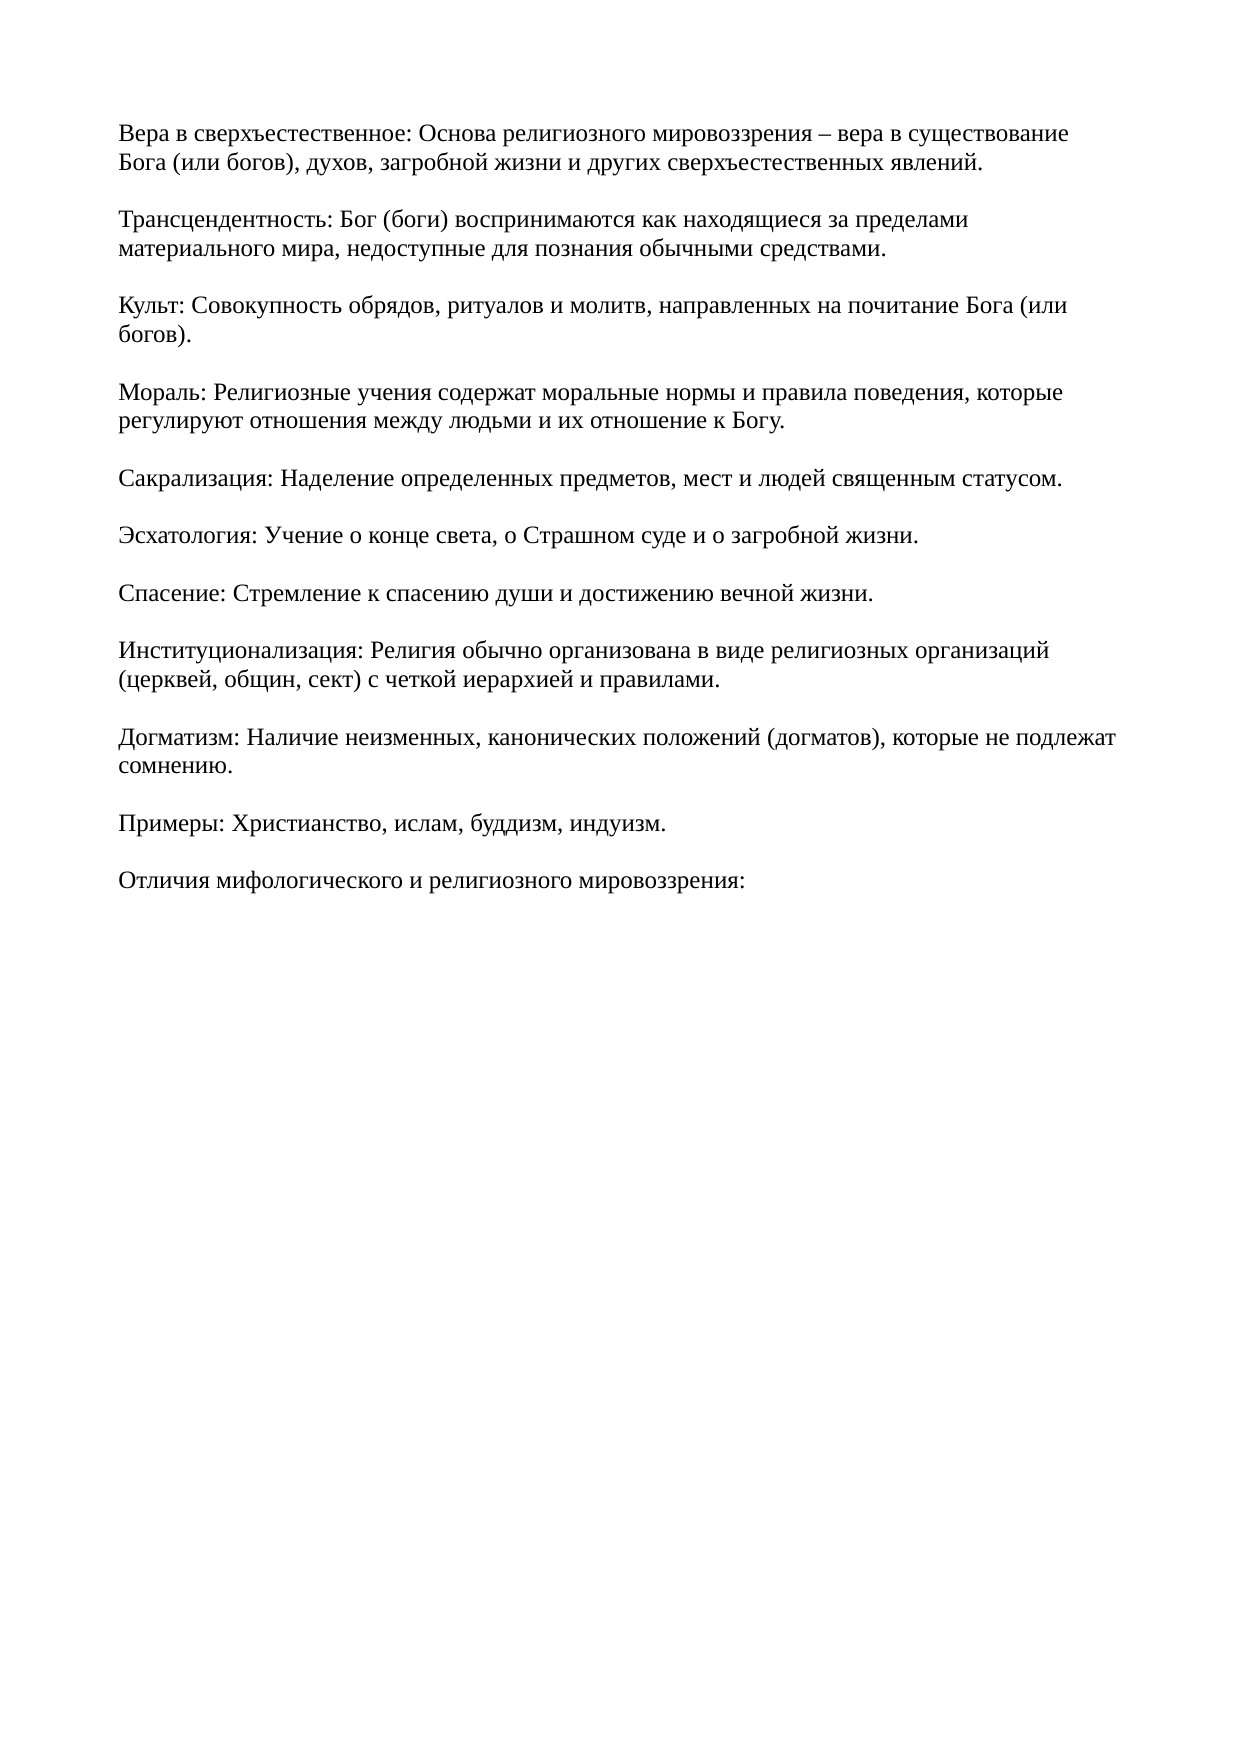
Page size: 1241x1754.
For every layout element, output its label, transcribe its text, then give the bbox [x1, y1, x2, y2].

text Трансцендентность: Бог (боги) воспринимаются как находящиеся за пределами материального мира, недоступные для познания обычными средствами. [118, 204, 1122, 262]
text Сакрализация: Наделение определенных предметов, мест и людей священным статусом. [118, 463, 1122, 492]
text Эсхатология: Учение о конце света, о Страшном суде и о загробной жизни. [118, 521, 1122, 549]
text Примеры: Христианство, ислам, буддизм, индуизм. [118, 808, 1122, 837]
text Спасение: Стремление к спасению души и достижению вечной жизни. [118, 578, 1122, 607]
text Культ: Совокупность обрядов, ритуалов и молитв, направленных на почитание Бога (или богов). [118, 291, 1122, 348]
text Вера в сверхъестественное: Основа религиозного мировоззрения – вера в существование Бога (или богов), духов, загробной жизни и других сверхъестественных явлений. [118, 118, 1122, 176]
text Институционализация: Религия обычно организована в виде религиозных организаций (церквей, общин, сект) с четкой иерархией и правилами. [118, 636, 1122, 693]
text Отличия мифологического и религиозного мировоззрения: [118, 866, 1122, 894]
text Догматизм: Наличие неизменных, канонических положений (догматов), которые не подлежат сомнению. [118, 722, 1122, 779]
text Мораль: Религиозные учения содержат моральные нормы и правила поведения, которые регулируют отношения между людьми и их отношение к Богу. [118, 377, 1122, 434]
